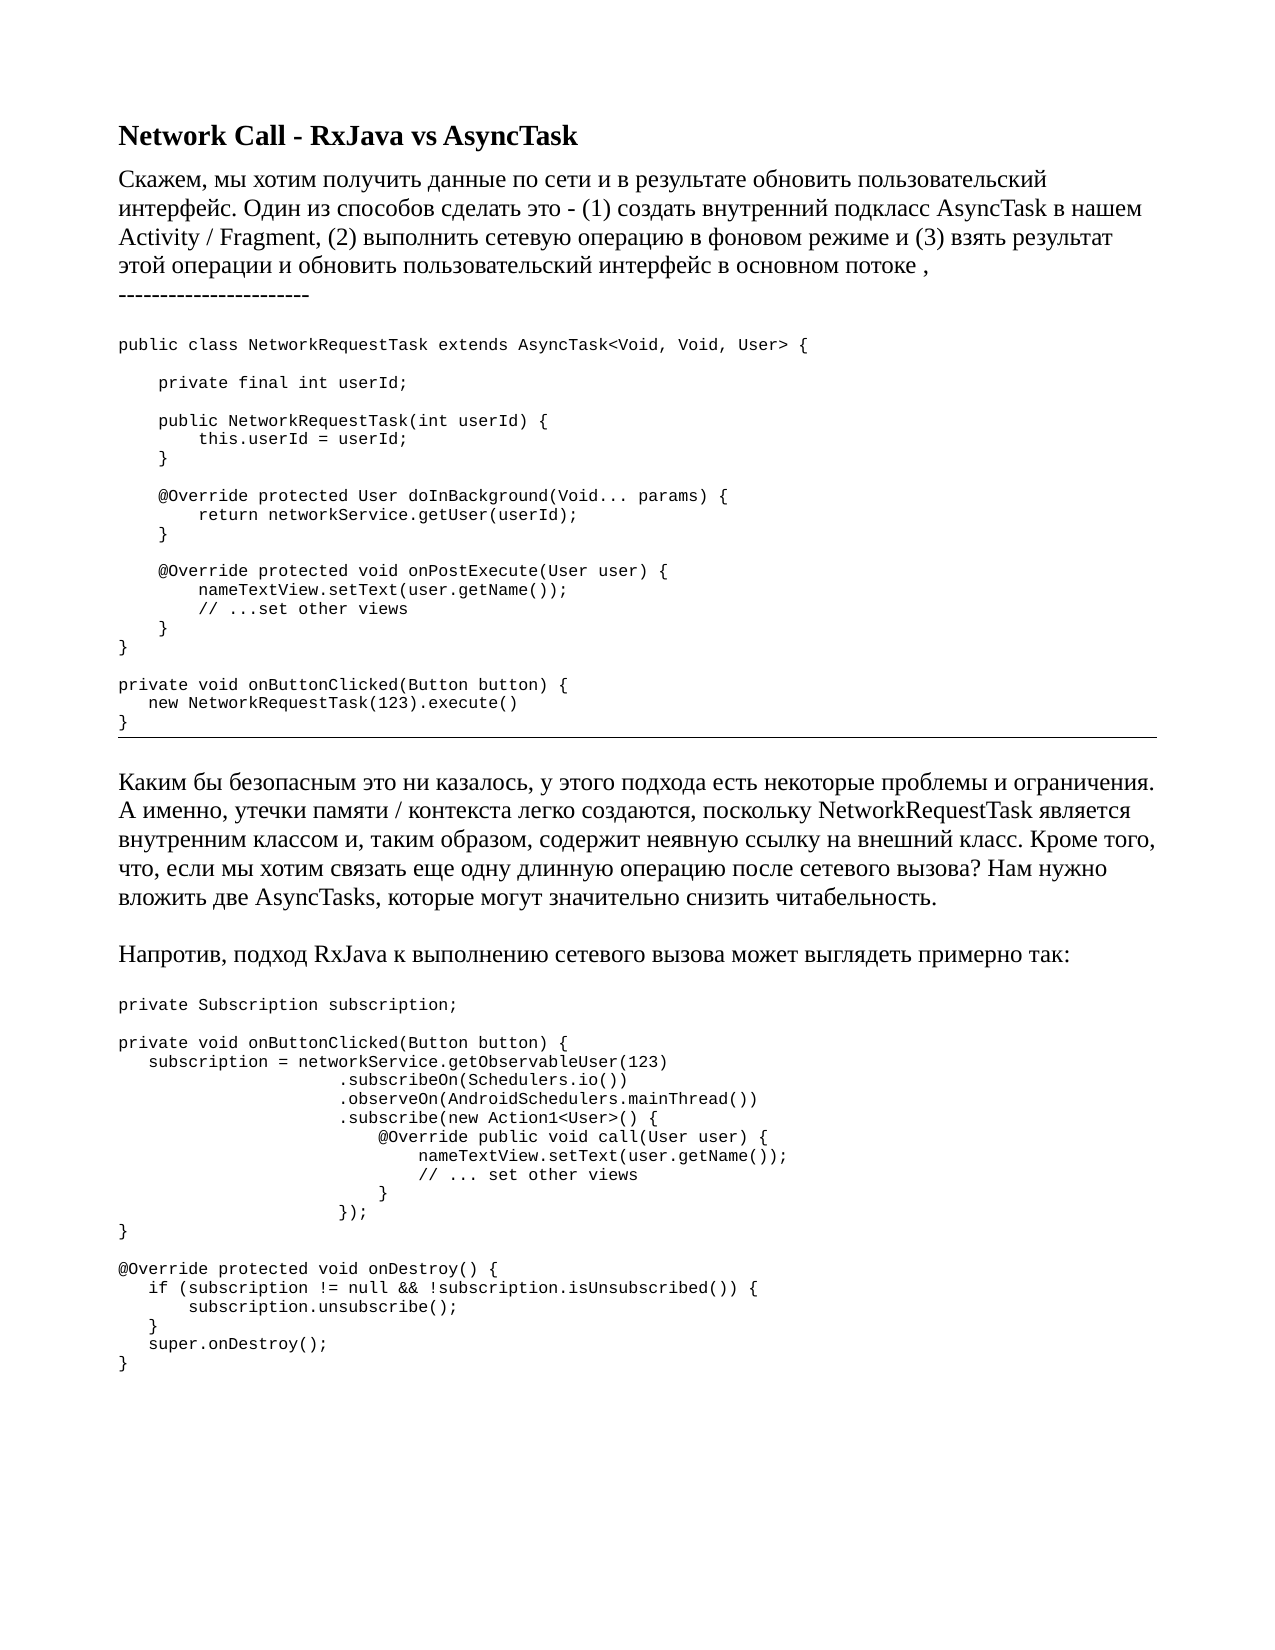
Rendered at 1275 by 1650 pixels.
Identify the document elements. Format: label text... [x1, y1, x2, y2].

text private void onButtonClicked(Button button) { [118, 676, 1157, 695]
text @Override protected void onDestroy() { [118, 1261, 1157, 1279]
text private final int userId; [118, 374, 1157, 393]
text super.onDestroy(); [118, 1336, 1157, 1355]
text } [118, 619, 1157, 638]
text new NetworkRequestTask(123).execute() [118, 695, 1157, 714]
text nameTextView.setText(user.getName()); [118, 1147, 1157, 1166]
text } [118, 1317, 1157, 1336]
text .subscribeOn(Schedulers.io()) [118, 1072, 1157, 1091]
text subscription.unsubscribe(); [118, 1298, 1157, 1317]
text .observeOn(AndroidSchedulers.mainThread()) [118, 1091, 1157, 1110]
text // ...set other views [118, 601, 1157, 619]
text // ... set other views [118, 1166, 1157, 1185]
text } [118, 525, 1157, 544]
text private Subscription subscription; [118, 997, 1157, 1015]
text return networkService.getUser(userId); [118, 506, 1157, 525]
text private void onButtonClicked(Button button) { [118, 1034, 1157, 1053]
text public class NetworkRequestTask extends AsyncTask<Void, Void, User> { [118, 337, 1157, 356]
text public NetworkRequestTask(int userId) { [118, 412, 1157, 431]
text @Override public void call(User user) { [118, 1128, 1157, 1147]
text .subscribe(new Action1<User>() { [118, 1110, 1157, 1128]
text } [118, 1185, 1157, 1204]
text this.userId = userId; [118, 431, 1157, 450]
text Скажем, мы хотим получить данные по сети и в результате обновить пользовательский интерфейс. Один из способов сделать это - (1) создать внутренний подкласс AsyncTask в нашем Activity / Fragment, (2) выполнить сетевую операцию в фоновом режиме и (3) взять результат этой операции и обновить пользовательский интерфейс в основном потоке , [118, 164, 1157, 279]
text } [118, 450, 1157, 469]
subtitle Network Call - RxJava vs AsyncTask [118, 118, 1157, 152]
text } [118, 1223, 1157, 1242]
text } [118, 1355, 1157, 1374]
text }); [118, 1204, 1157, 1223]
text Каким бы безопасным это ни казалось, у этого подхода есть некоторые проблемы и ограничения. А именно, утечки памяти / контекста легко создаются, поскольку NetworkRequestTask является внутренним классом и, таким образом, содержит неявную ссылку на внешний класс. Кроме того, что, если мы хотим связать еще одну длинную операцию после сетевого вызова? Нам нужно вложить две AsyncTasks, которые могут значительно снизить читабельность. [118, 767, 1157, 910]
text ----------------------- [118, 279, 1157, 308]
text subscription = networkService.getObservableUser(123) [118, 1053, 1157, 1072]
text if (subscription != null && !subscription.isUnsubscribed()) { [118, 1279, 1157, 1298]
text } [118, 714, 1157, 737]
text nameTextView.setText(user.getName()); [118, 582, 1157, 601]
text @Override protected void onPostExecute(User user) { [118, 563, 1157, 582]
text @Override protected User doInBackground(Void... params) { [118, 487, 1157, 506]
text } [118, 638, 1157, 657]
text Напротив, подход RxJava к выполнению сетевого вызова может выглядеть примерно так: [118, 939, 1157, 968]
